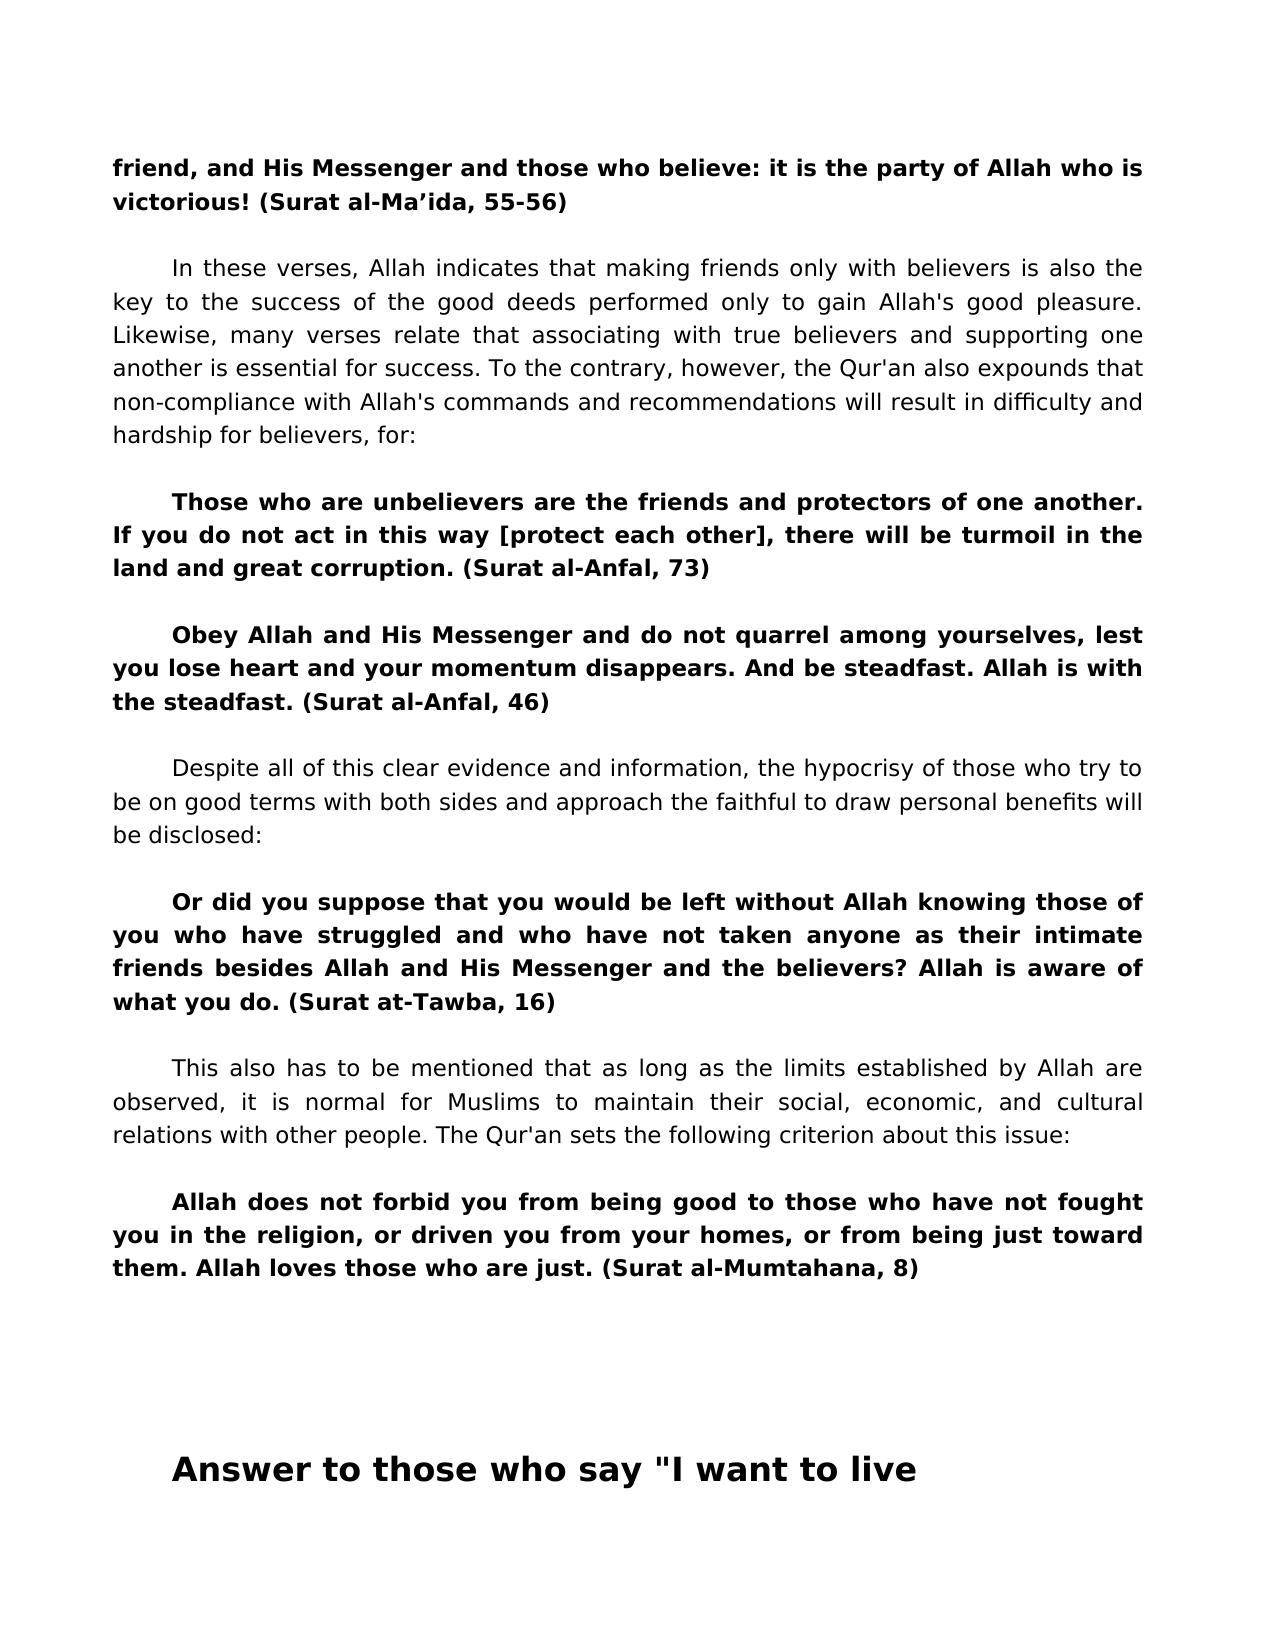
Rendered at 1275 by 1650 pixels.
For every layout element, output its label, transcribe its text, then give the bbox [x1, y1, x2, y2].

text friend, and His Messenger and those who believe: it is the party of Allah who is victorious! (Surat al-Ma’ida, 55-56) [112, 150, 1145, 217]
text This also has to be mentioned that as long as the limits established by Allah are observed, it is normal for Muslims to maintain their social, economic, and cultural relations with other people. The Qur'an sets the following criterion about this issue: [112, 1050, 1145, 1150]
text Or did you suppose that you would be left without Allah knowing those of you who have struggled and who have not taken anyone as their intimate friends besides Allah and His Messenger and the believers? Allah is aware of what you do. (Surat at-Tawba, 16) [112, 883, 1145, 1017]
text Despite all of this clear evidence and information, the hypocrisy of those who try to be on good terms with both sides and approach the faithful to draw personal benefits will be disclosed: [112, 750, 1145, 850]
text Those who are unbelievers are the friends and protectors of one another. If you do not act in this way [protect each other], there will be turmoil in the land and great corruption. (Surat al-Anfal, 73) [112, 483, 1145, 583]
text In these verses, Allah indicates that making friends only with believers is also the key to the success of the good deeds performed only to gain Allah's good pleasure. Likewise, many verses relate that associating with true believers and supporting one another is essential for success. To the contrary, however, the Qur'an also expounds that non-compliance with Allah's commands and recommendations will result in difficulty and hardship for believers, for: [112, 250, 1145, 450]
text Obey Allah and His Messenger and do not quarrel among yourselves, lest you lose heart and your momentum disappears. And be steadfast. Allah is with the steadfast. (Surat al-Anfal, 46) [112, 617, 1145, 717]
text Answer to those who say "I want to live [112, 1450, 1145, 1489]
text Allah does not forbid you from being good to those who have not fought you in the religion, or driven you from your homes, or from being just toward them. Allah loves those who are just. (Surat al-Mumtahana, 8) [112, 1183, 1145, 1283]
